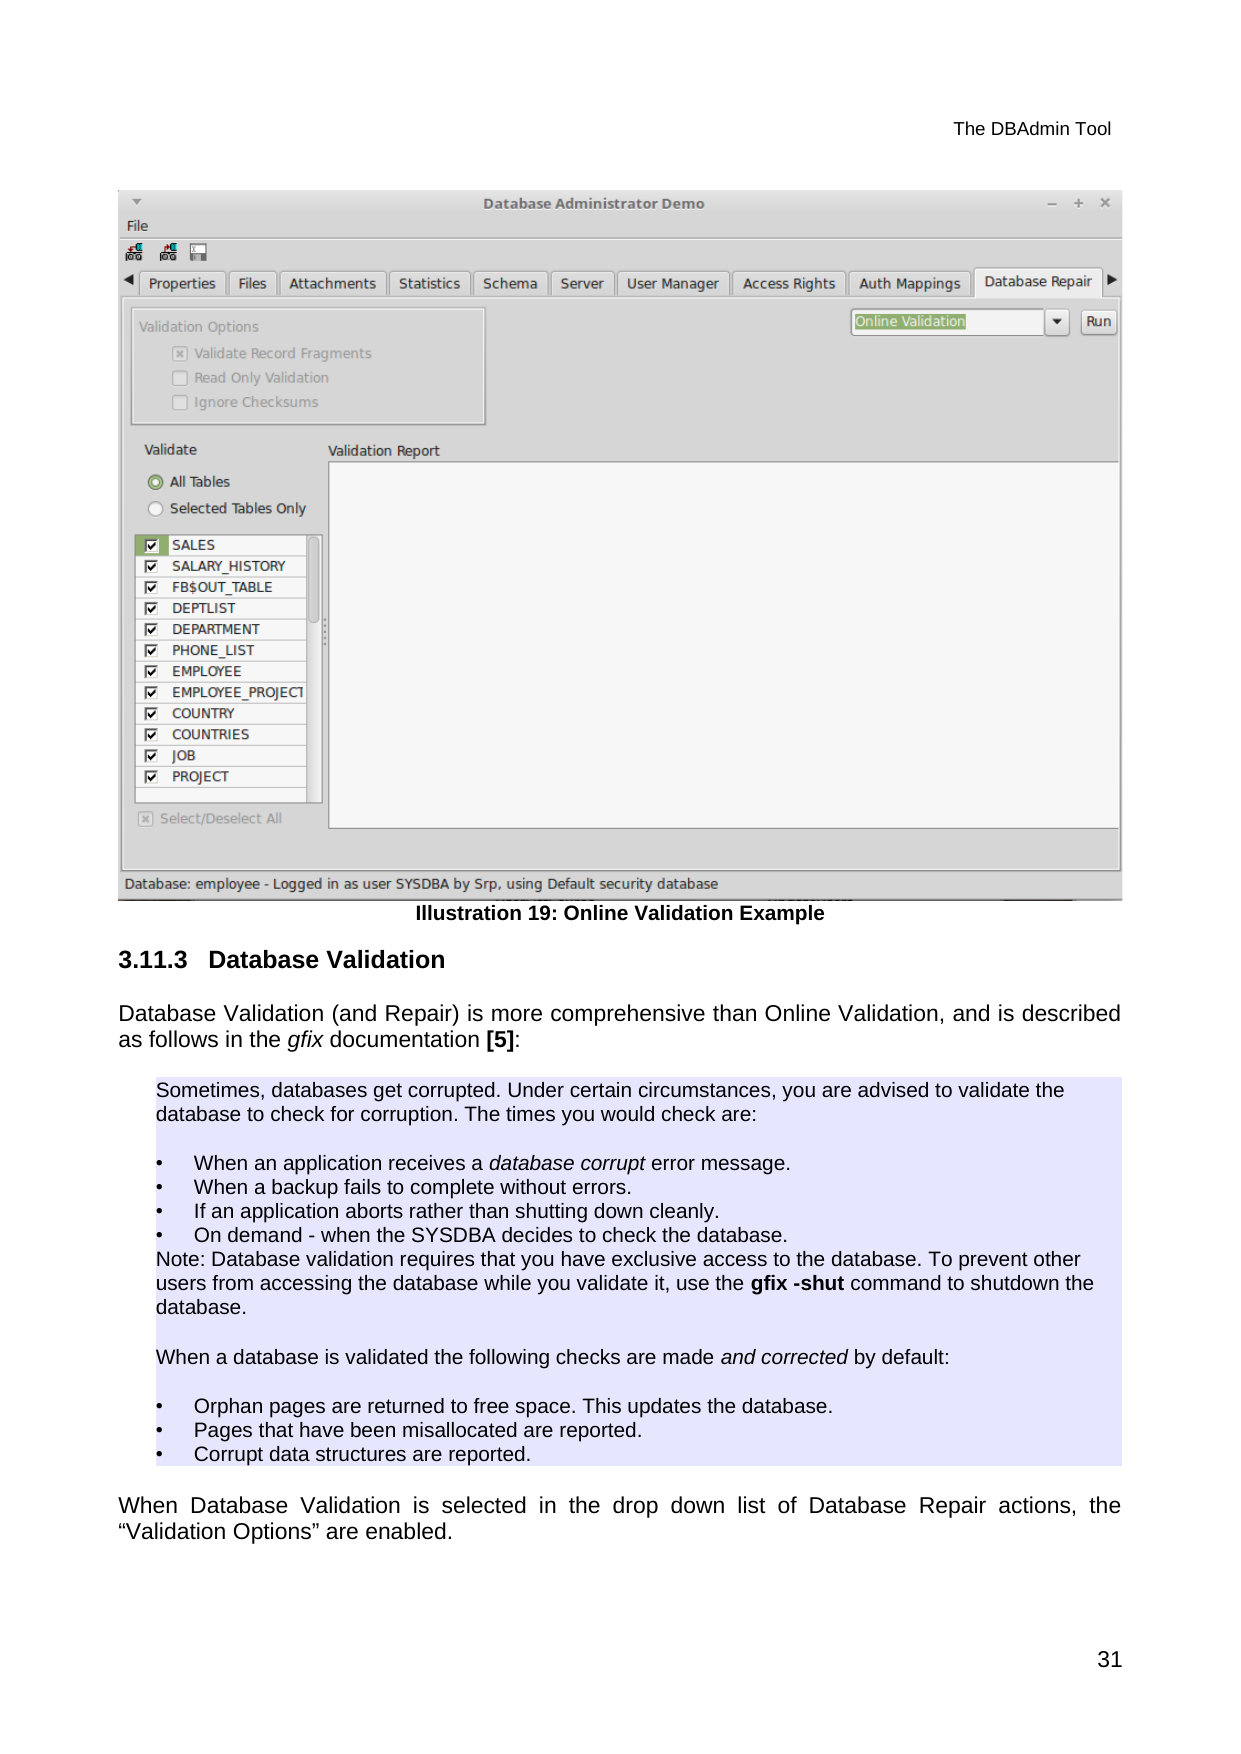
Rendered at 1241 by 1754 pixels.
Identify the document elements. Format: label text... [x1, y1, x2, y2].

list Pages that have been misallocated are reported. [156, 1418, 1122, 1442]
text Sometimes, databases get corrupted. Under certain circumstances, you are advised to validate the database to check for corruption. The times you would check are: [156, 1077, 1122, 1125]
list Orphan pages are returned to free space. This updates the database. [156, 1394, 1122, 1418]
subtitle [118, 178, 1122, 190]
list If an application aborts rather than shutting down cleanly. [156, 1199, 1122, 1223]
picture [118, 190, 1123, 901]
text When a database is validated the following checks are made and corrected by default: [156, 1344, 1122, 1368]
text When Database Validation is selected in the drop down list of Database Repair actions, the “Validation Options” are enabled. [118, 1492, 1122, 1544]
list When a backup fails to complete without errors. [156, 1175, 1122, 1199]
text Database Validation (and Repair) is more comprehensive than Online Validation, and is described as follows in the gfix documentation [5]: [118, 1000, 1122, 1052]
text Illustration 19: Online Validation Example [118, 901, 1122, 924]
subtitle Database Validation [118, 924, 1122, 974]
list On demand - when the SYSDBA decides to check the database. [156, 1223, 1122, 1247]
list Corrupt data structures are reported. [156, 1442, 1122, 1466]
list When an application receives a database corrupt error message. [156, 1151, 1122, 1175]
text Note: Database validation requires that you have exclusive access to the database. To prevent other users from accessing the database while you validate it, use the gfix -shut command to shutdown the database. [156, 1247, 1122, 1319]
